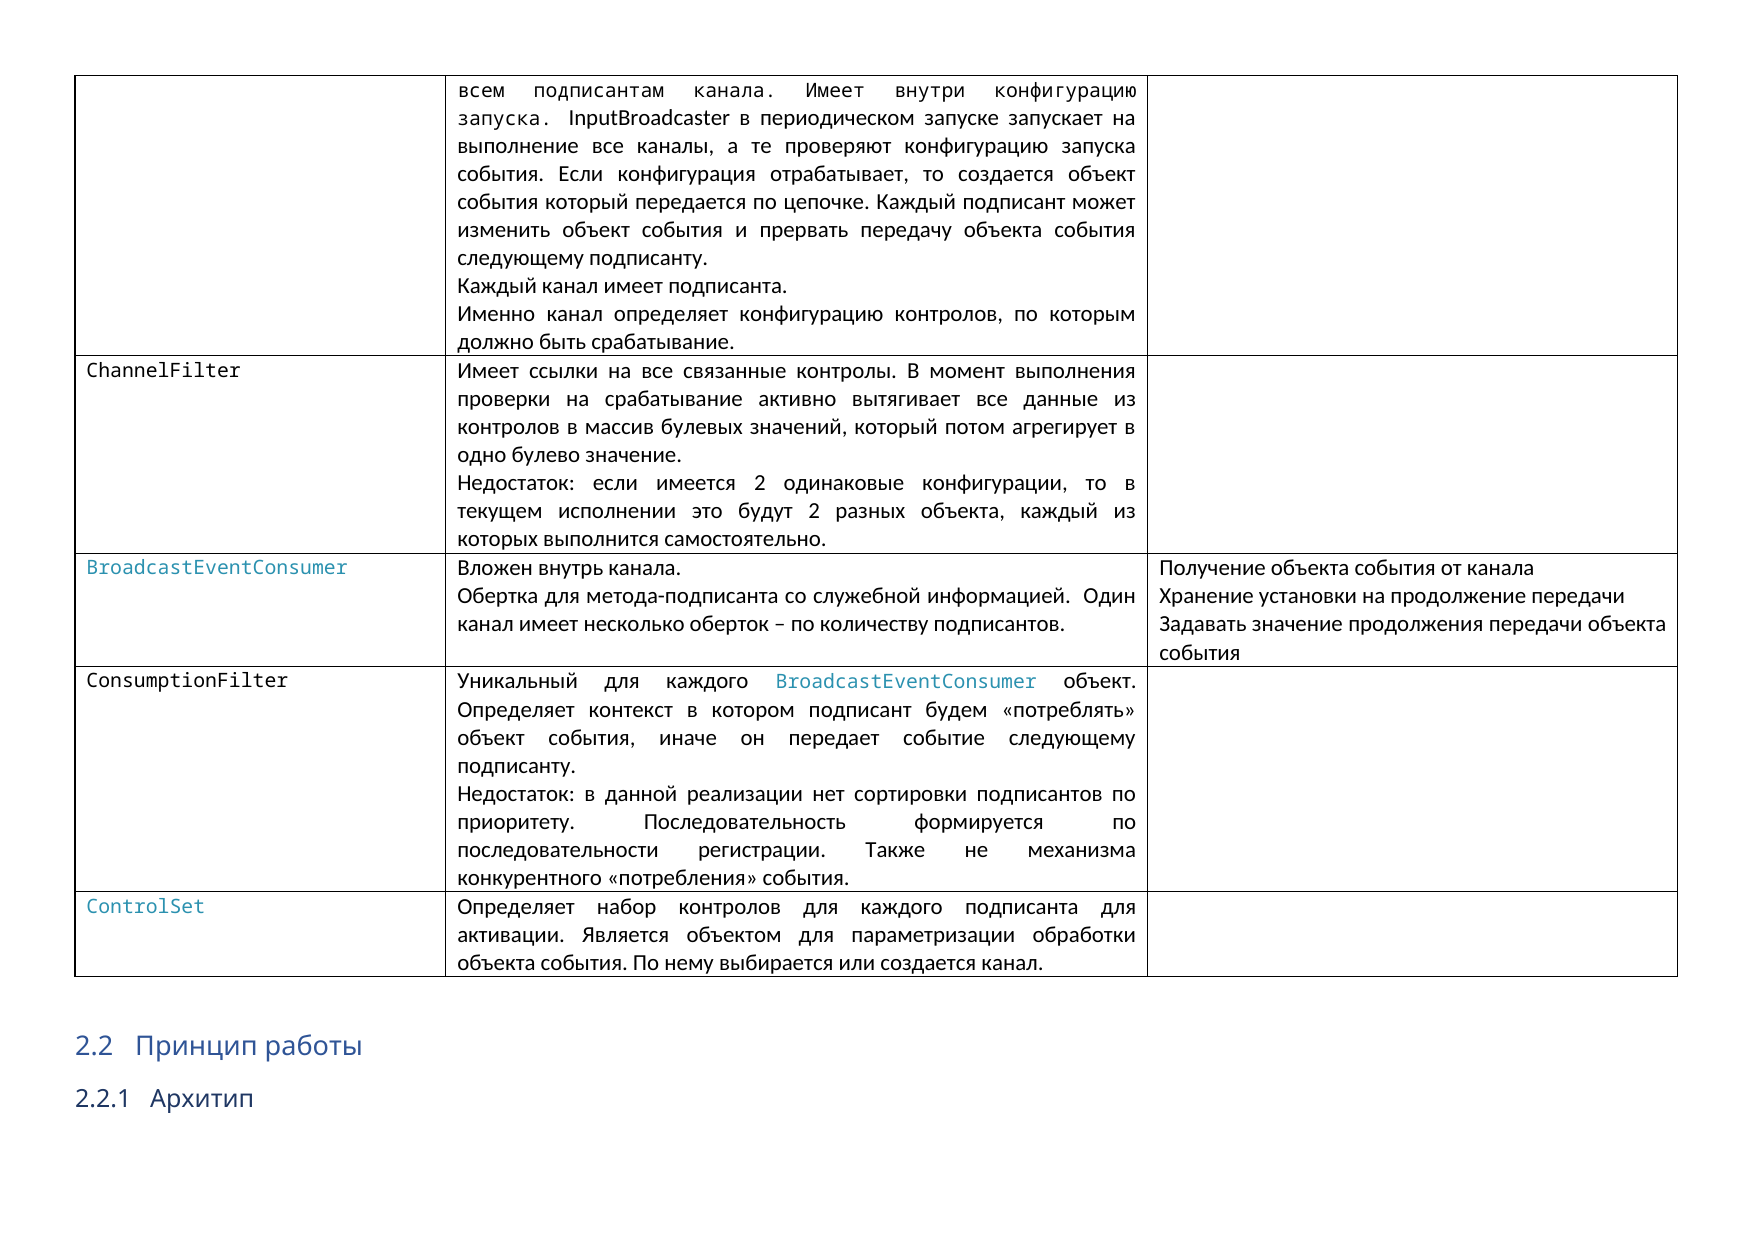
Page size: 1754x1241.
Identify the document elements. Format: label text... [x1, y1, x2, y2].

table_cell ConsumptionFilter [76, 667, 445, 891]
table_cell [1148, 76, 1677, 355]
table_cell BroadcastEventConsumer [76, 554, 445, 666]
table_cell Уникальный для каждого BroadcastEventConsumer объект. Определяет контекст в котором подписант будем «потреблять» объект события, иначе он передает событие следующему подписанту. Недостаток: в данной реализации нет сортировки подписантов по приоритету. Последовательность формируется по последовательности регистрации. Также не механизма конкурентного «потребления» события. [446, 667, 1147, 891]
table_cell всем подписантам канала. Имеет внутри конфигурацию запуска. InputBroadcaster в периодическом запуске запускает на выполнение все каналы, а те проверяют конфигурацию запуска события. Если конфигурация отрабатывает, то создается объект события который передается по цепочке. Каждый подписант может изменить объект события и прервать передачу объекта события следующему подписанту. Каждый канал имеет подписанта. Именно канал определяет конфигурацию контролов, по которым должно быть срабатывание. [446, 76, 1147, 355]
table_cell [76, 76, 445, 355]
subtitle Принцип работы [75, 1027, 1679, 1064]
table_cell [1148, 892, 1677, 976]
table_cell Имеет ссылки на все связанные контролы. В момент выполнения проверки на срабатывание активно вытягивает все данные из контролов в массив булевых значений, который потом агрегирует в одно булево значение. Недостаток: если имеется 2 одинаковые конфигурации, то в текущем исполнении это будут 2 разных объекта, каждый из которых выполнится самостоятельно. [446, 356, 1147, 552]
table_cell ControlSet [76, 892, 445, 976]
table_cell Получение объекта события от канала Хранение установки на продолжение передачи Задавать значение продолжения передачи объекта события [1148, 554, 1677, 666]
table_cell ChannelFilter [76, 356, 445, 552]
subtitle Архитип [75, 1080, 1679, 1114]
table_cell Вложен внутрь канала. Обертка для метода-подписанта со служебной информацией. Один канал имеет несколько оберток – по количеству подписантов. [446, 554, 1147, 666]
table_cell [1148, 356, 1677, 552]
table_cell Определяет набор контролов для каждого подписанта для активации. Является объектом для параметризации обработки объекта события. По нему выбирается или создается канал. [446, 892, 1147, 976]
table_cell [1148, 667, 1677, 891]
